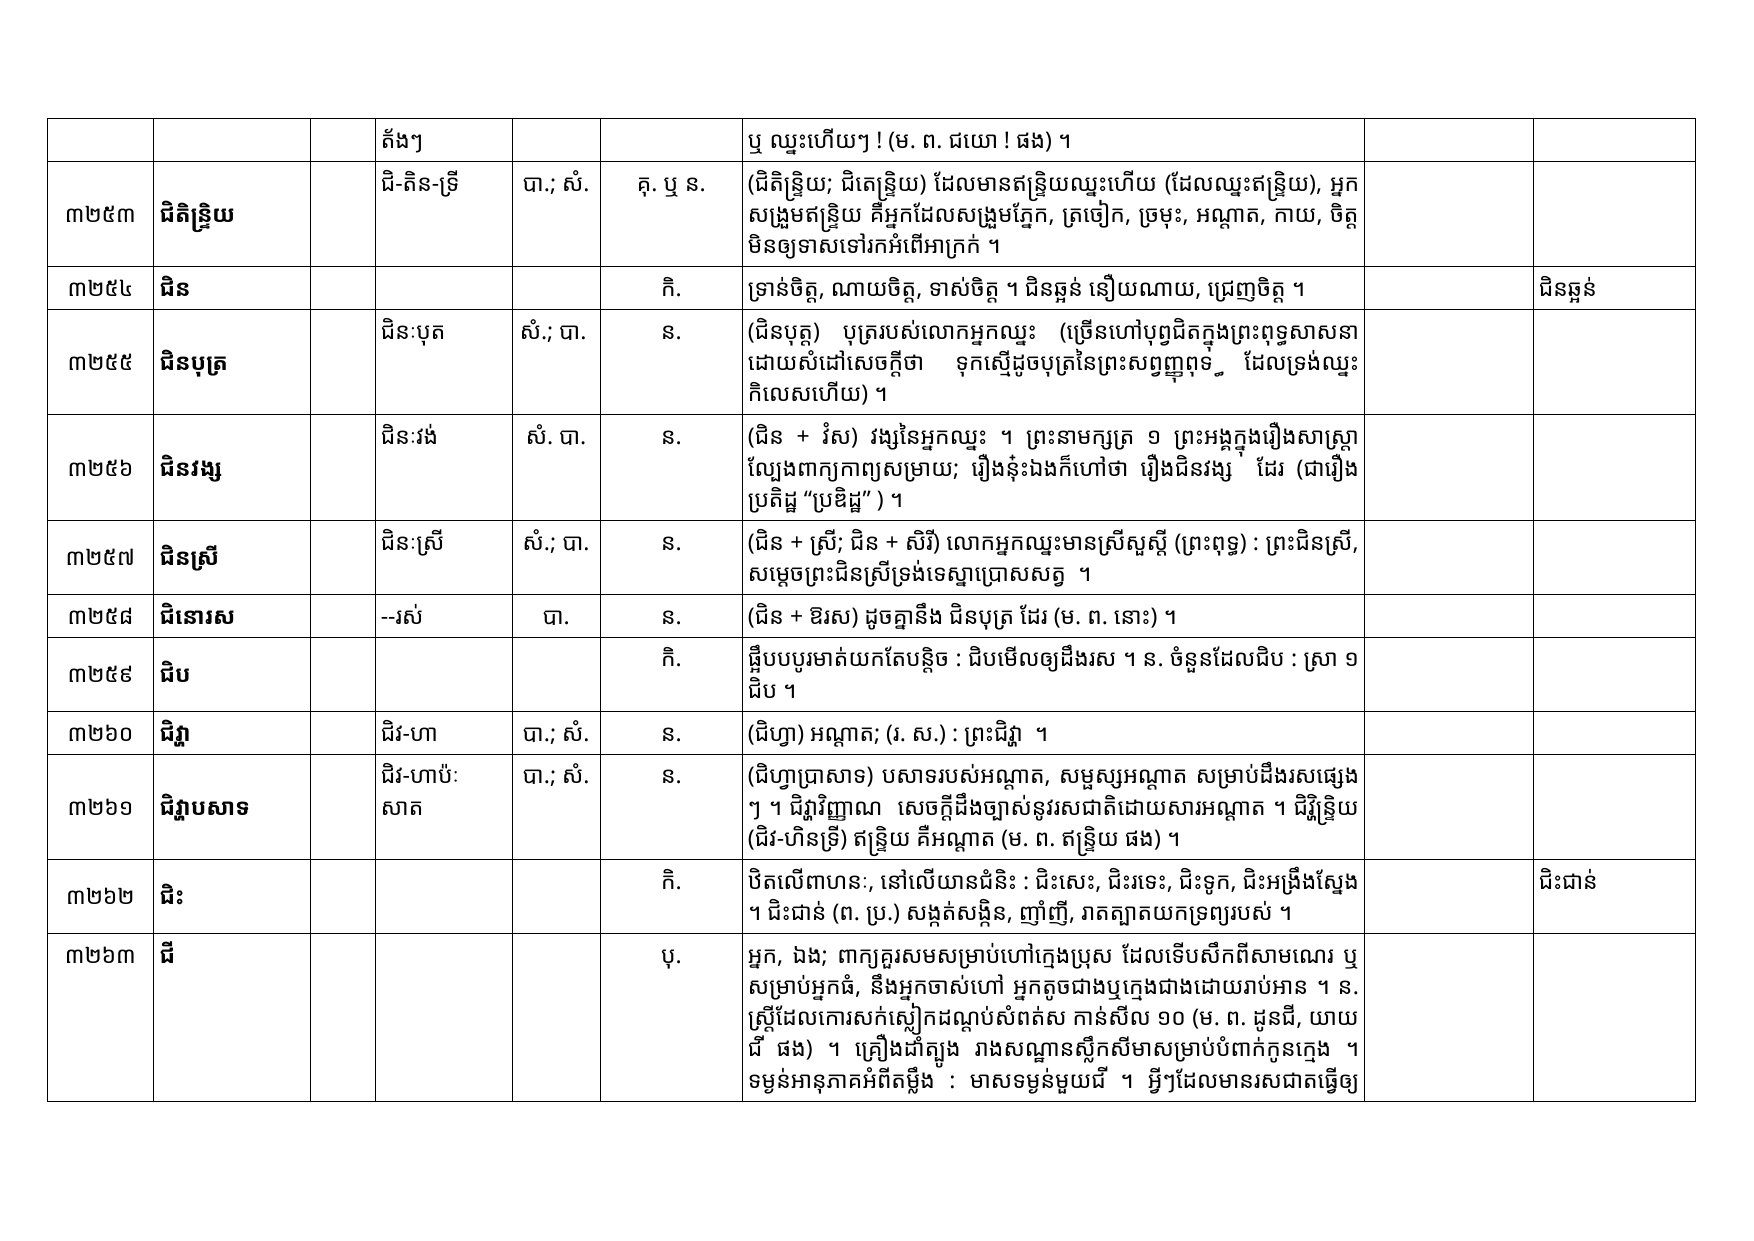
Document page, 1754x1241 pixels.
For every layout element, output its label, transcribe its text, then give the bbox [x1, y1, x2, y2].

table_cell បា.; សំ. [513, 162, 600, 266]
table_cell ផ្អឹប​បបូរ​មាត់​យក​តែ​បន្តិច : ជិប​មើល​ឲ្យ​ដឹង​រស ។ ន. ចំនួន​ដែល​ជិប : ស្រា ១ ជិប ។ [743, 638, 1364, 711]
table_cell [1534, 415, 1695, 520]
table_cell ឬ ឈ្នះ​ហើយ​ៗ ! (ម. ព. ជយោ ! ផង) ។ [743, 119, 1364, 161]
table_cell [311, 162, 375, 266]
table_cell ន. [601, 310, 742, 414]
table_cell ជិនឆ្អន់ [1534, 267, 1695, 309]
table_cell ទ្រាន់​ចិត្ត, ណាយ​ចិត្ត, ទាស់​ចិត្ត ។ ជិនឆ្អន់​ នឿយ​ណាយ, ជ្រេញ​ចិត្ត ។ [743, 267, 1364, 309]
table_cell [311, 119, 375, 161]
table_cell [1365, 934, 1533, 1101]
table_cell ជិនស្រី [154, 521, 310, 594]
table_cell [513, 267, 600, 309]
table_cell (ជិហ្វា) អណ្ដាត; (រ. ស.) : ព្រះ​ជិវ្ហា ។ [743, 712, 1364, 753]
table_cell ជិនៈវង់ [376, 415, 512, 520]
table_cell --រស់ [376, 595, 512, 637]
table_cell [311, 712, 375, 753]
table_cell [1365, 638, 1533, 711]
table_cell [1365, 415, 1533, 520]
table_cell សំ.; បា. [513, 310, 600, 414]
table_cell [1365, 712, 1533, 753]
table_cell ៣២៥៦ [48, 415, 153, 520]
table_cell កិ. [601, 638, 742, 711]
table_cell ជិះ​ជាន់ [1534, 860, 1695, 933]
table_cell [311, 934, 375, 1101]
table_cell [376, 638, 512, 711]
table_cell (ជិន + វំស) វង្ស​នៃ​អ្នក​ឈ្នះ ។ ព្រះ​នាម​ក្សត្រ ១ ព្រះ​អង្គ​ក្នុង​រឿង​សាស្ត្រា​ល្បែង​ពាក្យ​កាព្យ​សម្រាយ; រឿង​នុ៎ះ​ឯង​ក៏​ហៅ​ថា រឿង​ជិនវង្ស ដែរ (ជា​រឿង​ប្រតិដ្ឋ “ប្រឌិដ្ឋ” ) ។ [743, 415, 1364, 520]
table_cell [311, 415, 375, 520]
table_cell ជិន [154, 267, 310, 309]
table_cell [311, 267, 375, 309]
table_cell [1534, 712, 1695, 753]
table_cell [1365, 310, 1533, 414]
table_cell [48, 119, 153, 161]
table_cell បា. [513, 595, 600, 637]
table_cell ជិប [154, 638, 310, 711]
table_cell ៣២៥៣ [48, 162, 153, 266]
table_cell ៣២៥៤ [48, 267, 153, 309]
table_cell [1534, 638, 1695, 711]
table_cell ជិវ្ហា [154, 712, 310, 753]
table_cell កិ. [601, 860, 742, 933]
table_cell បា.; សំ. [513, 755, 600, 859]
table_cell [311, 310, 375, 414]
table_cell [513, 119, 600, 161]
table_cell ជិនៈស្រី [376, 521, 512, 594]
table_cell [311, 521, 375, 594]
table_cell [1365, 267, 1533, 309]
table_cell ន. [601, 521, 742, 594]
table_cell ជិតិន្រ្ទិយ [154, 162, 310, 266]
table_cell ន. [601, 595, 742, 637]
table_cell ៣២៥៧ [48, 521, 153, 594]
table_cell [513, 860, 600, 933]
table_cell [311, 755, 375, 859]
table_cell ត័ងៗ [376, 119, 512, 161]
table_cell ៣២៥៩ [48, 638, 153, 711]
table_cell កិ. [601, 267, 742, 309]
table_cell [376, 267, 512, 309]
table_cell ជិវ-ហា [376, 712, 512, 753]
table_cell ជិវ-ហាប៉ៈ សាត [376, 755, 512, 859]
table_cell ជិនវង្ស [154, 415, 310, 520]
table_cell [1365, 521, 1533, 594]
table_cell [311, 638, 375, 711]
table_cell ៣២៦៣ [48, 934, 153, 1101]
table_cell [1365, 755, 1533, 859]
table_cell [154, 119, 310, 161]
table_cell [513, 638, 600, 711]
table_cell ន. [601, 415, 742, 520]
table_cell [1534, 119, 1695, 161]
table_cell [1534, 595, 1695, 637]
table_cell ជិះ [154, 860, 310, 933]
table_cell ជិនបុត្រ [154, 310, 310, 414]
table_cell បុ. [601, 934, 742, 1101]
table_cell [601, 119, 742, 161]
table_cell [376, 934, 512, 1101]
table_cell ជិ-តិន-ទ្រី [376, 162, 512, 266]
table_cell [311, 860, 375, 933]
table_cell [1534, 521, 1695, 594]
table_cell ជី [154, 934, 310, 1101]
table_cell [1534, 755, 1695, 859]
table_cell (ជិនបុត្ត) បុត្រ​របស់​លោក​អ្នក​ឈ្នះ (ច្រើន​ហៅ​បុព្វជិត​ក្នុង​ព្រះ​ពុទ្ធ​សាសនា​ដោយ​សំដៅ​សេចក្ដី​ថា ទុក​ស្មើ​ដូច​បុត្រ​នៃ​ព្រះ​សព្វញ្ញុពុទ្ធ ដែល​ទ្រង់​ឈ្នះ​កិលេស​ហើយ) ។ [743, 310, 1364, 414]
table_cell ន. [601, 712, 742, 753]
table_cell អ្នក, ឯង; ពាក្យ​គួរ​សម​សម្រាប់​ហៅ​ក្មេង​ប្រុស ដែល​ទើប​សឹក​ពី​សាមណេរ ឬ​សម្រាប់​អ្នក​ធំ, នឹង​អ្នក​ចាស់​ហៅ អ្នក​តូច​ជាង​ឬ​ក្មេង​ជាង​ដោយ​រាប់អាន ។ ន. ស្ត្រី​ដែល​កោរ​សក់​ស្លៀក​ដណ្ដប់​សំពត់​ស កាន់​សីល ១០ (ម. ព. ដូន​ជី, យាយ​ជី ផង) ។ គ្រឿង​ដាំ​ត្បូង រាង​សណ្ឋាន​ស្លឹក​សីមា​សម្រាប់​បំពាក់​កូន​ក្មេង ។ ទម្ងន់​អានុភាគ​អំពី​តម្លឹង : មាស​ទម្ងន់​មួយ​ជី ។ អ្វី​ៗ​ដែល​មាន​រស​ជាត​ធ្វើ​ឲ្យ​ដំណាំ​លូត​លាស់​ល្អ : ចាក់​ជី​ក្នុង​ស្រែ, ជី​មាន​ប្រយោជន៍​គ្រប់​ដំណាំ​ទាំងអស់ ។ [743, 934, 1364, 1101]
table_cell [1365, 860, 1533, 933]
table_cell ៣២៦២ [48, 860, 153, 933]
table_cell [1534, 162, 1695, 266]
table_cell [311, 595, 375, 637]
table_cell ជិវ្ហាបសាទ [154, 755, 310, 859]
table_cell (ជិតិន្រ្ទិយ; ជិតេន្រ្ទិយ) ដែល​មាន​ឥន្រ្ទិយ​ឈ្នះ​ហើយ (ដែល​ឈ្នះ​ឥន្រ្ទិយ), អ្នក​សង្រួម​ឥន្រ្ទិយ គឺ​អ្នក​ដែល​សង្រួម​ភ្នែក, ត្រចៀក, ច្រមុះ, អណ្ដាត, កាយ, ចិត្ត មិន​ឲ្យ​ទាស​ទៅ​រក​អំពើ​អាក្រក់ ។ [743, 162, 1364, 266]
table_cell ៣២៦០ [48, 712, 153, 753]
table_cell (ជិហ្វា​ប្រាសាទ) បសាទ​របស់​អណ្ដាត, សម្ផស្ស​អណ្ដាត​ សម្រាប់​ដឹង​រស​​ផ្សេង​ៗ ។ ជិវ្ហា​វិញ្ញាណ សេចក្ដី​ដឹង​ច្បាស់​នូវ​រស​ជាតិ​ដោយ​សារ​អណ្ដាត ។ ជិវ្ហិន្រ្ទិយ (ជិវ-ហិនទ្រី) ឥន្រ្ទិយ គឺ​អណ្ដាត (ម. ព. ឥន្រ្ទិយ ផង) ។ [743, 755, 1364, 859]
table_cell ៣២៥៨ [48, 595, 153, 637]
table_cell (ជិន + ស្រី; ជិន + សិរី) លោក​អ្នក​ឈ្នះ​មាន​ស្រី​សួស្ដី (ព្រះ​ពុទ្ធ) : ព្រះ​ជិនស្រី, សម្ដេច​ព្រះ​ជិនស្រី​ទ្រង់​ទេស្នា​ប្រោស​សត្វ ។ [743, 521, 1364, 594]
table_cell ន. [601, 755, 742, 859]
table_cell ជិនោរស [154, 595, 310, 637]
table_cell (ជិន + ឱរស) ដូច​គ្នា​នឹង ជិនបុត្រ ដែរ (ម. ព. នោះ) ។ [743, 595, 1364, 637]
table_cell [1534, 310, 1695, 414]
table_cell [1365, 162, 1533, 266]
table_cell [1534, 934, 1695, 1101]
table_cell គុ. ឬ ន. [601, 162, 742, 266]
table_cell ៣២៦១ [48, 755, 153, 859]
table_cell [1365, 595, 1533, 637]
table_cell ឋិត​លើ​ពាហនៈ, នៅ​លើ​យាន​ជំនិះ : ជិះ​សេះ, ជិះ​រទេះ, ជិះ​ទូក, ជិះ​អង្រឹង​ស្នែង ។ ជិះ​ជាន់ (ព. ប្រ.) សង្កត់​សង្កិន, ញាំញី, រាតត្បាត​យក​ទ្រព្យ​របស់ ។ [743, 860, 1364, 933]
table_cell សំ.; បា. [513, 521, 600, 594]
table_cell [1365, 119, 1533, 161]
table_cell សំ. បា. [513, 415, 600, 520]
table_cell ជិនៈបុត [376, 310, 512, 414]
table_cell [513, 934, 600, 1101]
table_cell ៣២៥៥ [48, 310, 153, 414]
table_cell បា.; សំ. [513, 712, 600, 753]
table_cell [376, 860, 512, 933]
